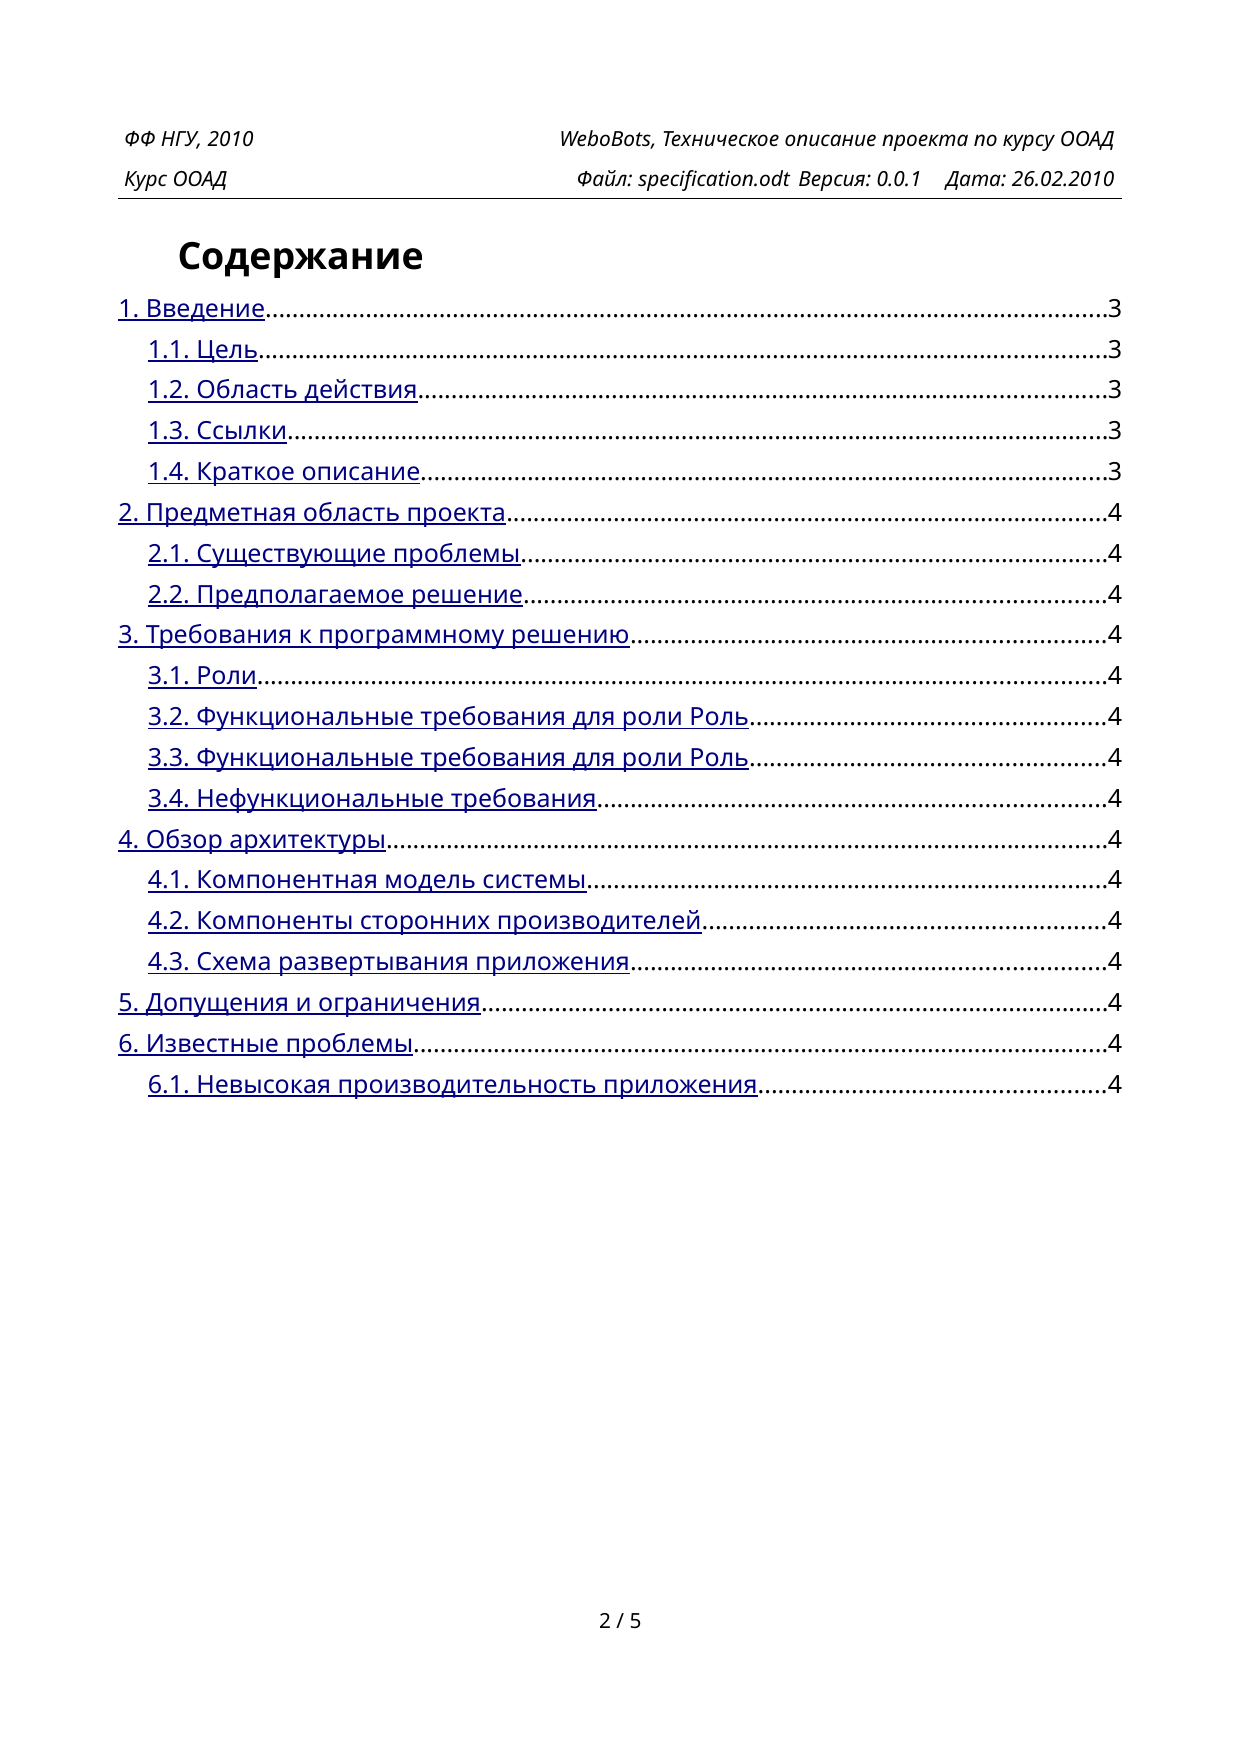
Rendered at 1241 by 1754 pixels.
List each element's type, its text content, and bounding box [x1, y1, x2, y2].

text 1. Введение 3 [118, 291, 1122, 324]
text 3.1. Роли 4 [148, 658, 1122, 692]
text Содержание [177, 229, 1063, 280]
text 2.2. Предполагаемое решение 4 [148, 576, 1122, 610]
text 3.3. Функциональные требования для роли Роль 4 [148, 740, 1122, 774]
text 2.1. Существующие проблемы 4 [148, 536, 1122, 569]
text 6. Известные проблемы 4 [118, 1026, 1122, 1059]
text 4.1. Компонентная модель системы 4 [148, 862, 1122, 896]
text 4.3. Схема развертывания приложения 4 [148, 944, 1122, 978]
text 2. Предметная область проекта 4 [118, 495, 1122, 529]
text 5. Допущения и ограничения 4 [118, 985, 1122, 1019]
text 1.3. Ссылки 3 [148, 413, 1122, 447]
text 6.1. Невысокая производительность приложения 4 [148, 1066, 1122, 1100]
text 4.2. Компоненты сторонних производителей 4 [148, 903, 1122, 937]
text 1.4. Краткое описание 3 [148, 454, 1122, 488]
text 3. Требования к программному решению 4 [118, 617, 1122, 651]
text 3.4. Нефункциональные требования 4 [148, 781, 1122, 814]
text 4. Обзор архитектуры 4 [118, 821, 1122, 855]
text 1.1. Цель 3 [148, 331, 1122, 365]
text 1.2. Область действия 3 [148, 372, 1122, 406]
text 3.2. Функциональные требования для роли Роль 4 [148, 699, 1122, 733]
